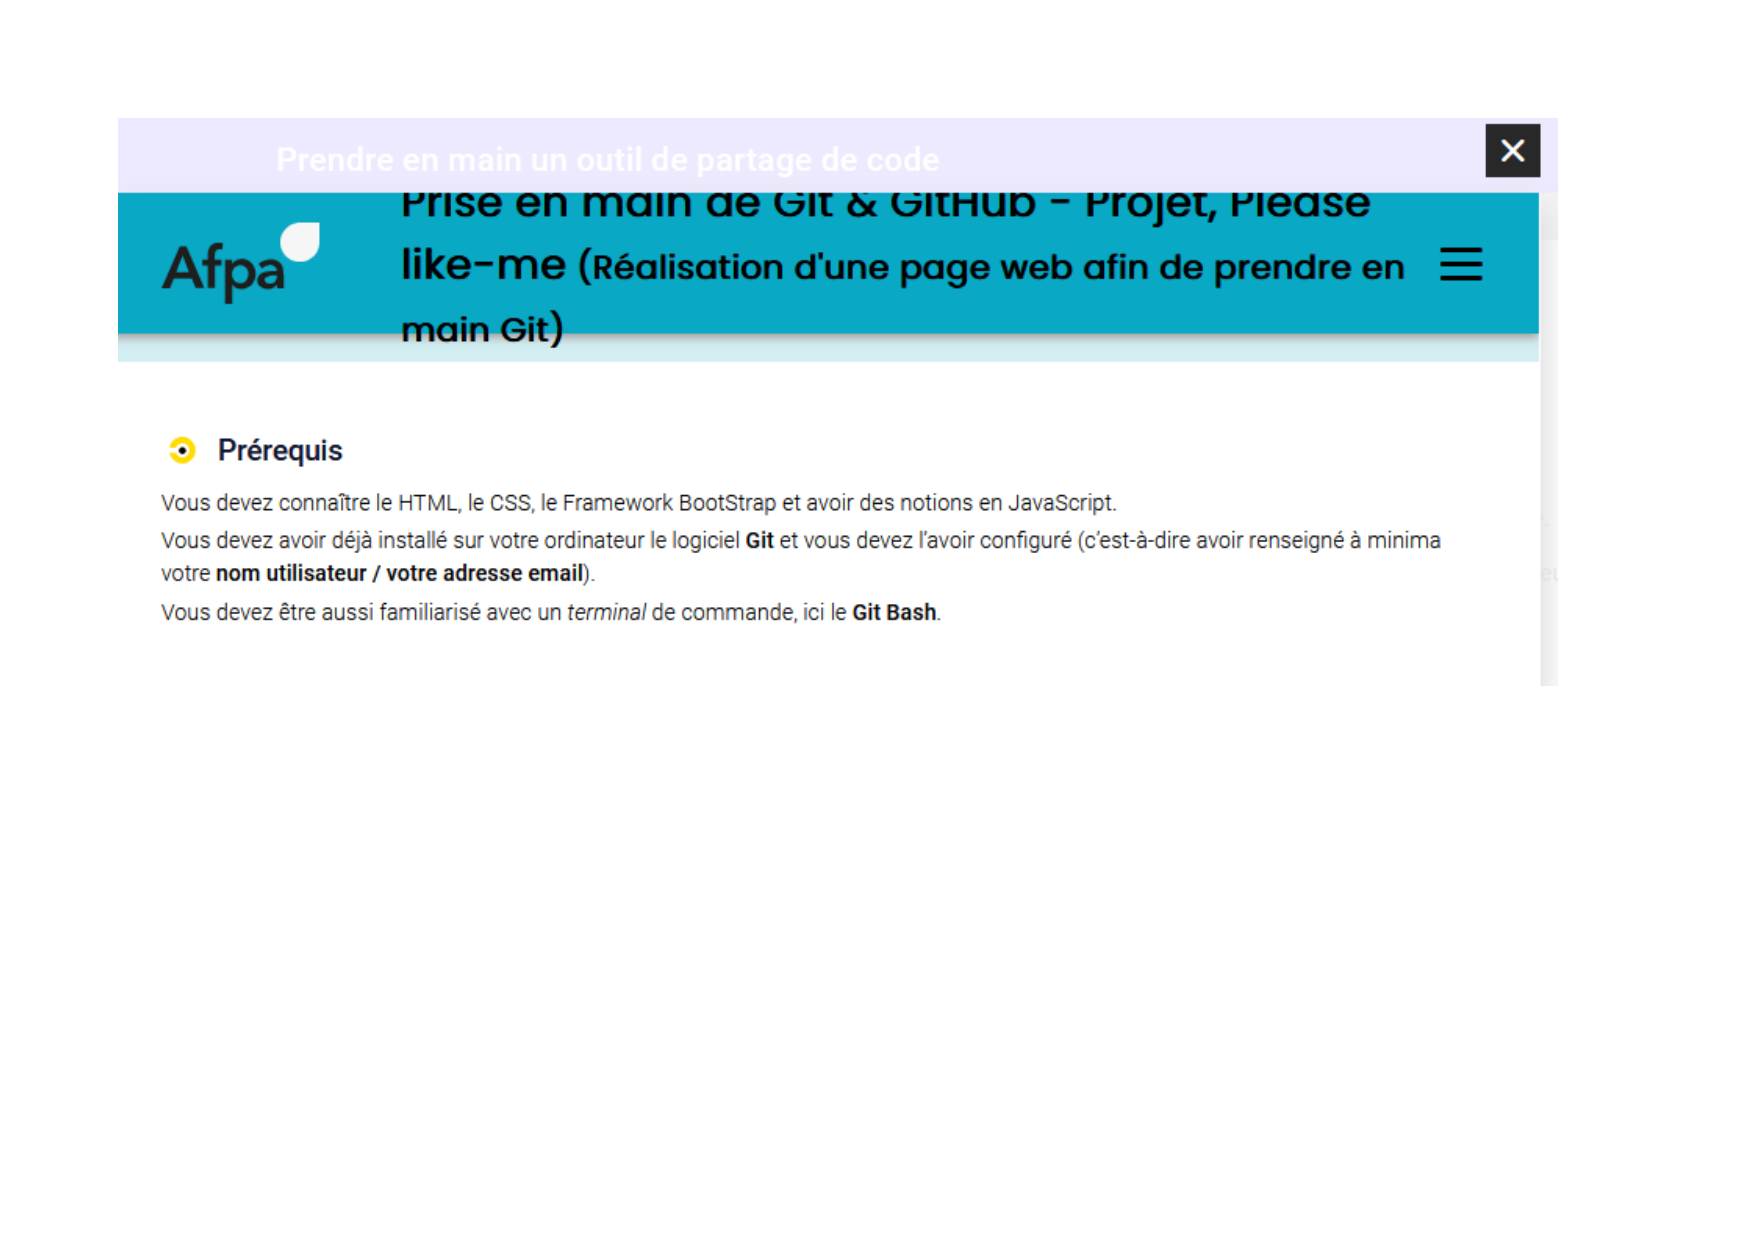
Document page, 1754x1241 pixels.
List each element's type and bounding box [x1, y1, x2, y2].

picture [118, 118, 1558, 686]
